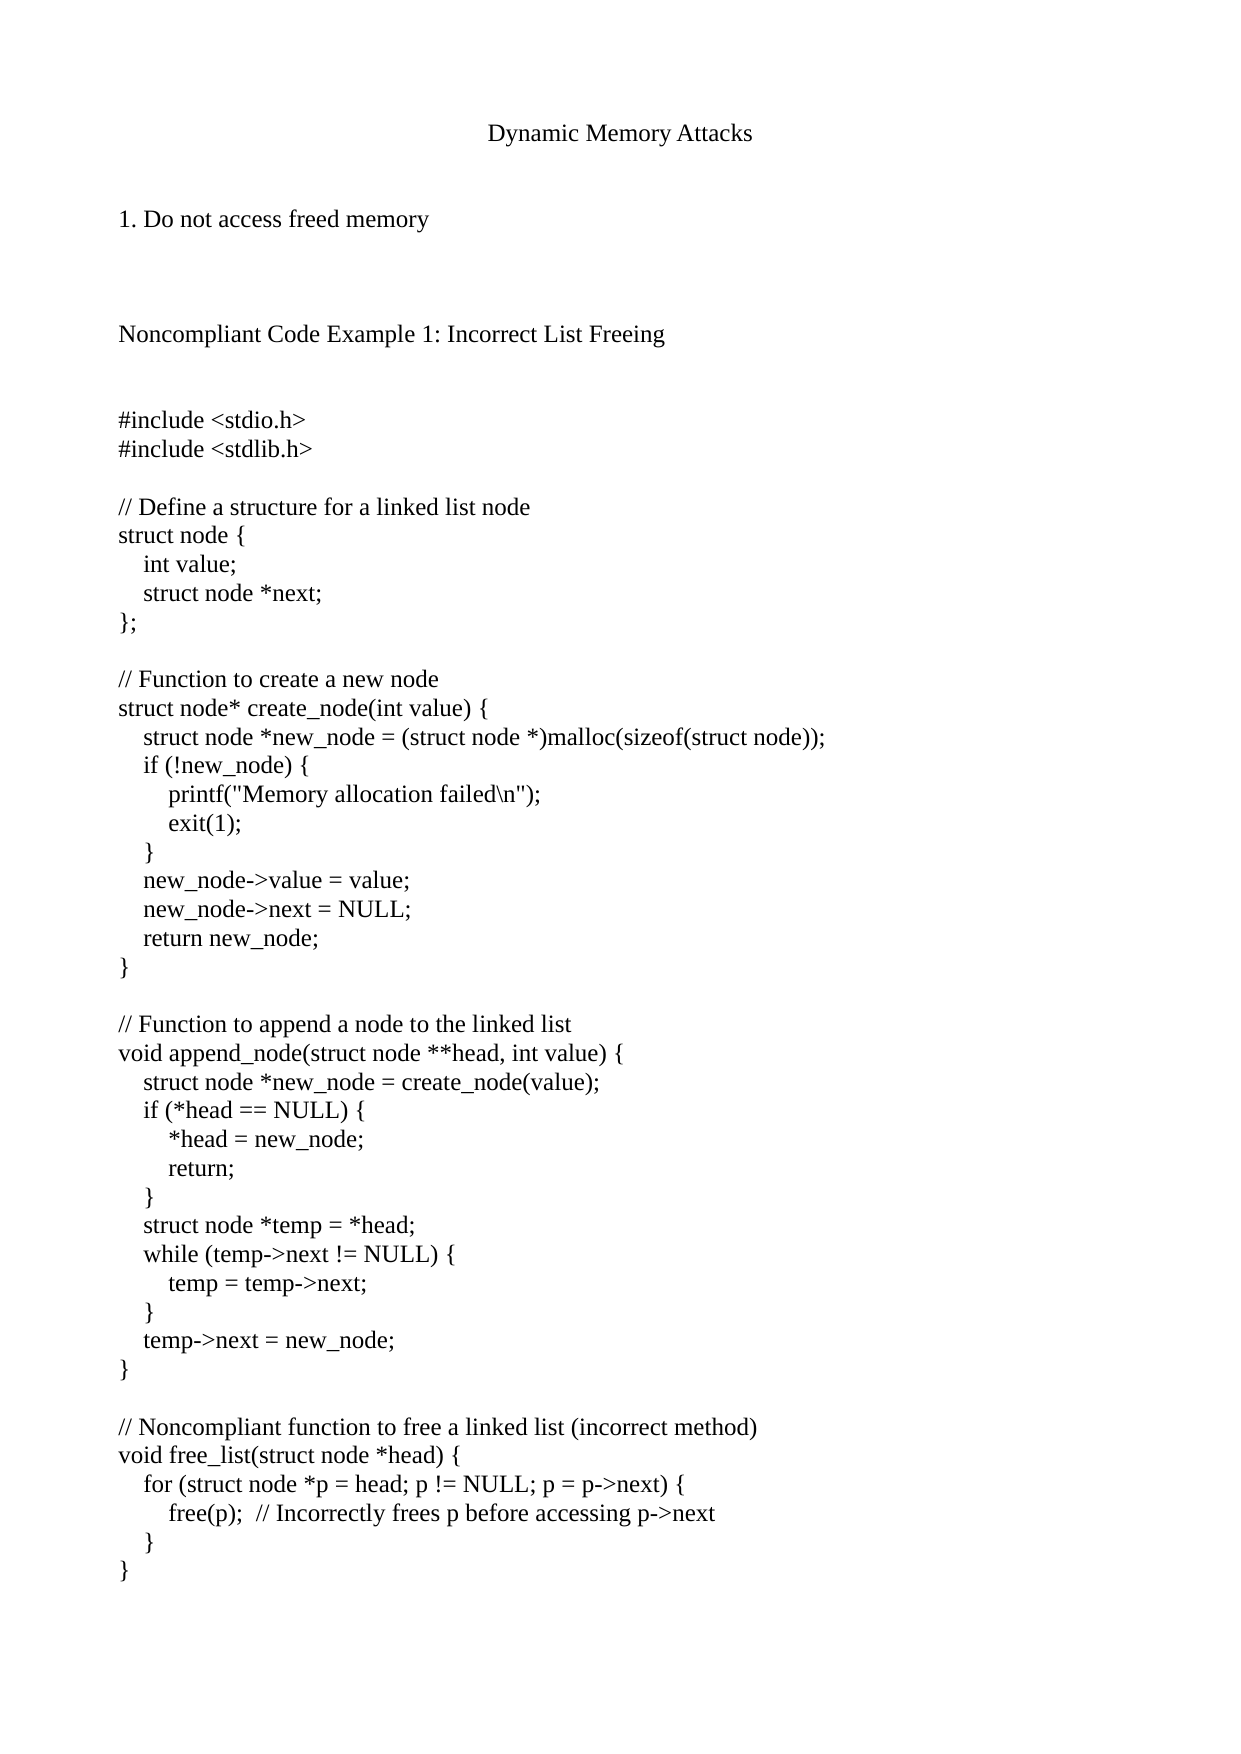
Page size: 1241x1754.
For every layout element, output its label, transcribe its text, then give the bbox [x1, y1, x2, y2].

text printf("Memory allocation failed\n"); [118, 779, 1122, 808]
text struct node { [118, 521, 1122, 549]
text struct node *next; [118, 578, 1122, 607]
text // Function to append a node to the linked list [118, 1009, 1122, 1038]
text struct node* create_node(int value) { [118, 693, 1122, 722]
text free(p); // Incorrectly frees p before accessing p->next [118, 1498, 1122, 1527]
text *head = new_node; [118, 1124, 1122, 1153]
text struct node *new_node = create_node(value); [118, 1067, 1122, 1096]
text } [118, 1182, 1122, 1211]
text void append_node(struct node **head, int value) { [118, 1038, 1122, 1067]
text } [118, 1297, 1122, 1326]
text if (!new_node) { [118, 751, 1122, 779]
text } [118, 837, 1122, 866]
text return new_node; [118, 923, 1122, 952]
text }; [118, 607, 1122, 636]
text struct node *temp = *head; [118, 1211, 1122, 1239]
text return; [118, 1153, 1122, 1182]
text // Noncompliant function to free a linked list (incorrect method) [118, 1412, 1122, 1441]
text } [118, 1354, 1122, 1383]
text if (*head == NULL) { [118, 1096, 1122, 1124]
text new_node->value = value; [118, 866, 1122, 894]
text Noncompliant Code Example 1: Incorrect List Freeing [118, 319, 1122, 348]
text 1. Do not access freed memory [118, 204, 1122, 233]
text } [118, 1556, 1122, 1584]
text // Define a structure for a linked list node [118, 492, 1122, 521]
text int value; [118, 549, 1122, 578]
text #include <stdlib.h> [118, 434, 1122, 463]
text for (struct node *p = head; p != NULL; p = p->next) { [118, 1469, 1122, 1498]
text temp->next = new_node; [118, 1326, 1122, 1354]
text struct node *new_node = (struct node *)malloc(sizeof(struct node)); [118, 722, 1122, 751]
text void free_list(struct node *head) { [118, 1441, 1122, 1469]
text // Function to create a new node [118, 664, 1122, 693]
text } [118, 1527, 1122, 1556]
text } [118, 952, 1122, 981]
text temp = temp->next; [118, 1268, 1122, 1297]
text #include <stdio.h> [118, 406, 1122, 434]
text while (temp->next != NULL) { [118, 1239, 1122, 1268]
text Dynamic Memory Attacks [118, 118, 1122, 147]
text exit(1); [118, 808, 1122, 837]
text new_node->next = NULL; [118, 894, 1122, 923]
